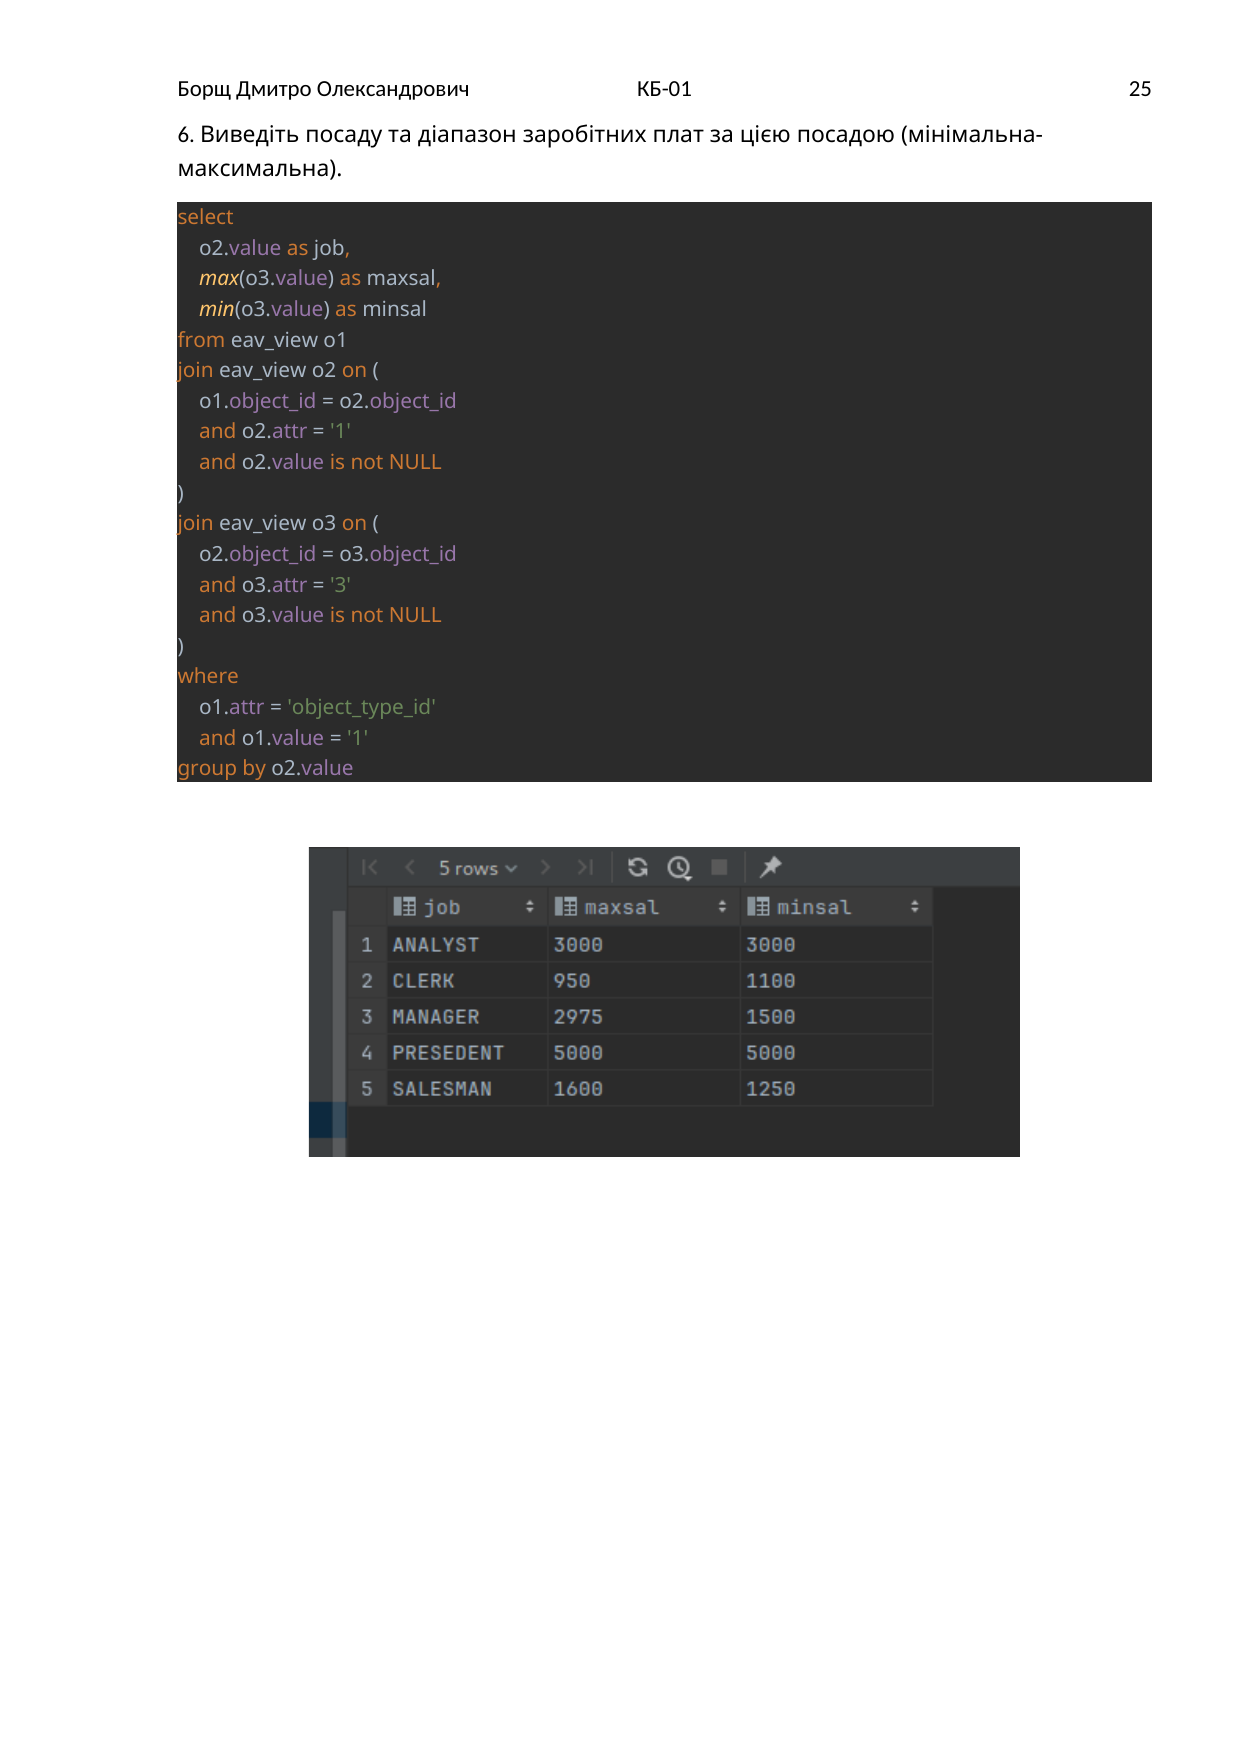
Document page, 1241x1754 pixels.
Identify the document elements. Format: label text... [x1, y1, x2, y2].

text select o2.value as job, max(o3.value) as maxsal, min(o3.value) as minsal from eav_view o1 join eav_view o2 on ( o1.object_id = o2.object_id and o2.attr = '1' and o2.value is not NULL ) join eav_view o3 on ( o2.object_id = o3.object_id and o3.attr = '3' and o3.value is not NULL ) where o1.attr = 'object_type_id' and o1.value = '1' group by o2.value [177, 202, 1152, 782]
picture [308, 847, 1020, 1157]
text 6. Виведіть посаду та діапазон заробітних плат за цією посадою (мінімальна-максимальна). [177, 118, 1152, 183]
